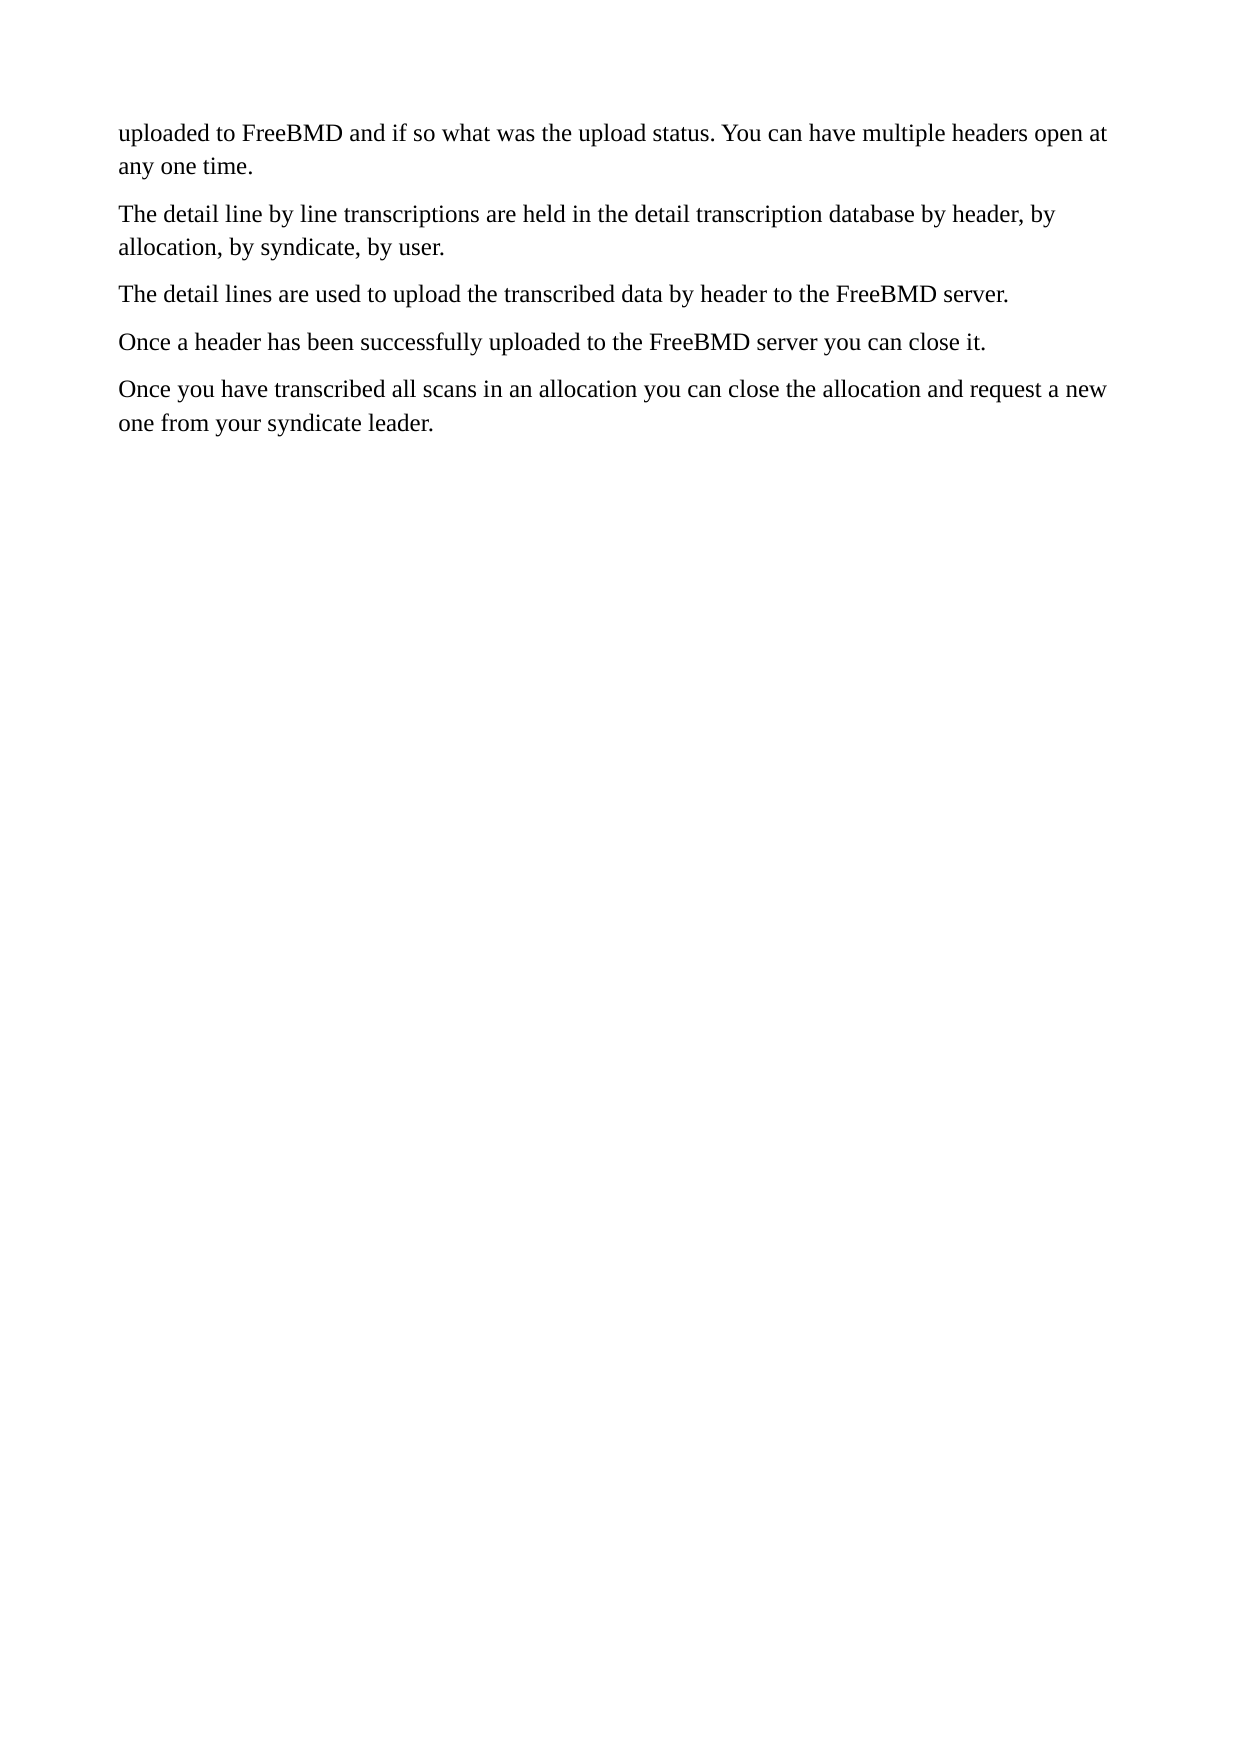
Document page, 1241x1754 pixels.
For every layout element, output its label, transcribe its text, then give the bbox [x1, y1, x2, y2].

text Once you have transcribed all scans in an allocation you can close the allocation and request a new one from your syndicate leader. [118, 374, 1122, 436]
text Once a header has been successfully uploaded to the FreeBMD server you can close it. [118, 327, 1122, 356]
text uploaded to FreeBMD and if so what was the upload status. You can have multiple headers open at any one time. [118, 118, 1122, 180]
text The detail line by line transcriptions are held in the detail transcription database by header, by allocation, by syndicate, by user. [118, 199, 1122, 261]
text The detail lines are used to upload the transcribed data by header to the FreeBMD server. [118, 279, 1122, 308]
